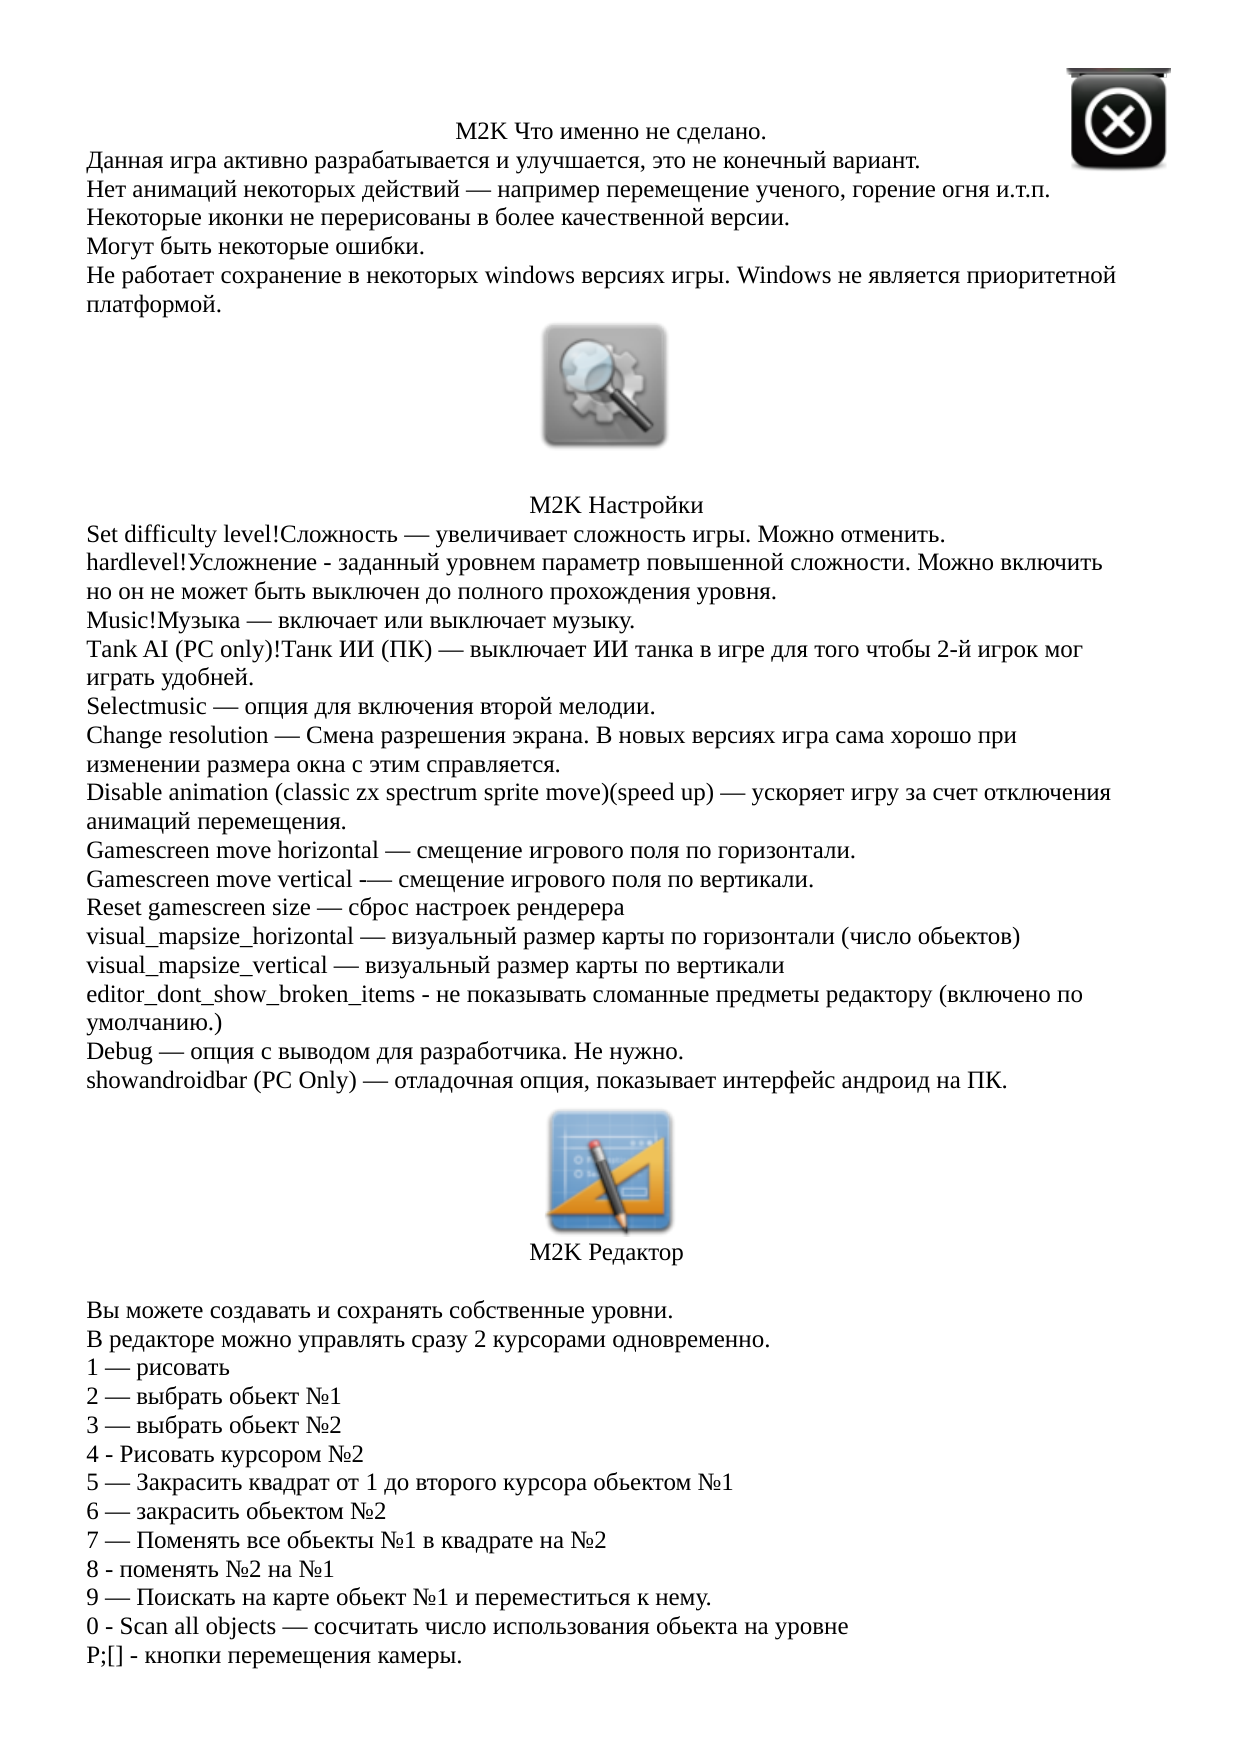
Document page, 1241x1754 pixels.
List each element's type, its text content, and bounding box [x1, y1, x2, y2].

text Не работает сохранение в некоторых windows версиях игры. Windows не является приоритетной платформой. [86, 260, 1123, 317]
text Могут быть некоторые ошибки. [86, 231, 1123, 260]
text Данная игра активно разрабатывается и улучшается, это не конечный вариант. [86, 145, 1066, 174]
text P;[] - кнопки перемещения камеры. [86, 1640, 1123, 1669]
picture [544, 1103, 678, 1237]
text Change resolution — Смена разрешения экрана. В новых версиях игра сама хорошо при изменении размера окна с этим справляется. [86, 720, 1123, 777]
picture [538, 317, 672, 451]
text visual_mapsize_vertical — визуальный размер карты по вертикали [86, 950, 1123, 979]
text M2K Настройки [86, 490, 1123, 519]
text Disable animation (classic zx spectrum sprite move)(speed up) — ускоряет игру за счет отключения анимаций перемещения. [86, 777, 1123, 835]
text 8 - поменять №2 на №1 [86, 1554, 1123, 1582]
picture [1066, 68, 1171, 175]
text Gamescreen move vertical -— смещение игрового поля по вертикали. [86, 864, 1123, 892]
text showandroidbar (PC Only) — отладочная опция, показывает интерфейс андроид на ПК. [86, 1065, 1123, 1094]
text Gamescreen move horizontal — смещение игрового поля по горизонтали. [86, 835, 1123, 864]
text Некоторые иконки не перерисованы в более качественной версии. [86, 202, 1123, 231]
text 5 — Закрасить квадрат от 1 до второго курсора обьектом №1 [86, 1467, 1123, 1496]
text Set difficulty level!Сложность — увеличивает сложность игры. Можно отменить. [86, 519, 1123, 547]
text 1 — рисовать [86, 1352, 1123, 1381]
text Reset gamescreen size — cброс настроек рендерера [86, 892, 1123, 921]
text Selectmusic — опция для включения второй мелодии. [86, 691, 1123, 720]
text 0 - Scan all objects — сосчитать число использования обьекта на уровне [86, 1611, 1123, 1640]
text 2 — выбрать обьект №1 [86, 1381, 1123, 1410]
text Вы можете создавать и сохранять собственные уровни. [86, 1295, 1123, 1324]
text В редакторе можно управлять сразу 2 курсорами одновременно. [86, 1324, 1123, 1352]
text 7 — Поменять все обьекты №1 в квадрате на №2 [86, 1525, 1123, 1554]
text 3 — выбрать обьект №2 [86, 1410, 1123, 1439]
text Нет анимаций некоторых действий — например перемещение ученого, горение огня и.т.п. [86, 174, 1123, 202]
text Music!Музыка — включает или выключает музыку. [86, 605, 1123, 634]
text visual_mapsize_horizontal — визуальный размер карты по горизонтали (число обьектов) [86, 921, 1123, 950]
text editor_dont_show_broken_items - не показывать сломанные предметы редактору (включено по умолчанию.) [86, 979, 1123, 1036]
text hardlevel!Усложнение - заданный уровнем параметр повышенной сложности. Можно включить но он не может быть выключен до полного прохождения уровня. [86, 547, 1123, 605]
text 4 - Рисовать курсором №2 [86, 1439, 1123, 1467]
text M2K Редактор [86, 1209, 1123, 1266]
text Тank AI (PC only)!Танк ИИ (ПК) — выключает ИИ танка в игре для того чтобы 2-й игрок мог играть удобней. [86, 634, 1123, 691]
text M2K Что именно не сделано. [86, 116, 1066, 145]
text 9 — Поискать на карте обьект №1 и переместиться к нему. [86, 1582, 1123, 1611]
text 6 — закрасить обьектом №2 [86, 1496, 1123, 1525]
text Debug — опция с выводом для разработчика. Не нужно. [86, 1036, 1123, 1065]
